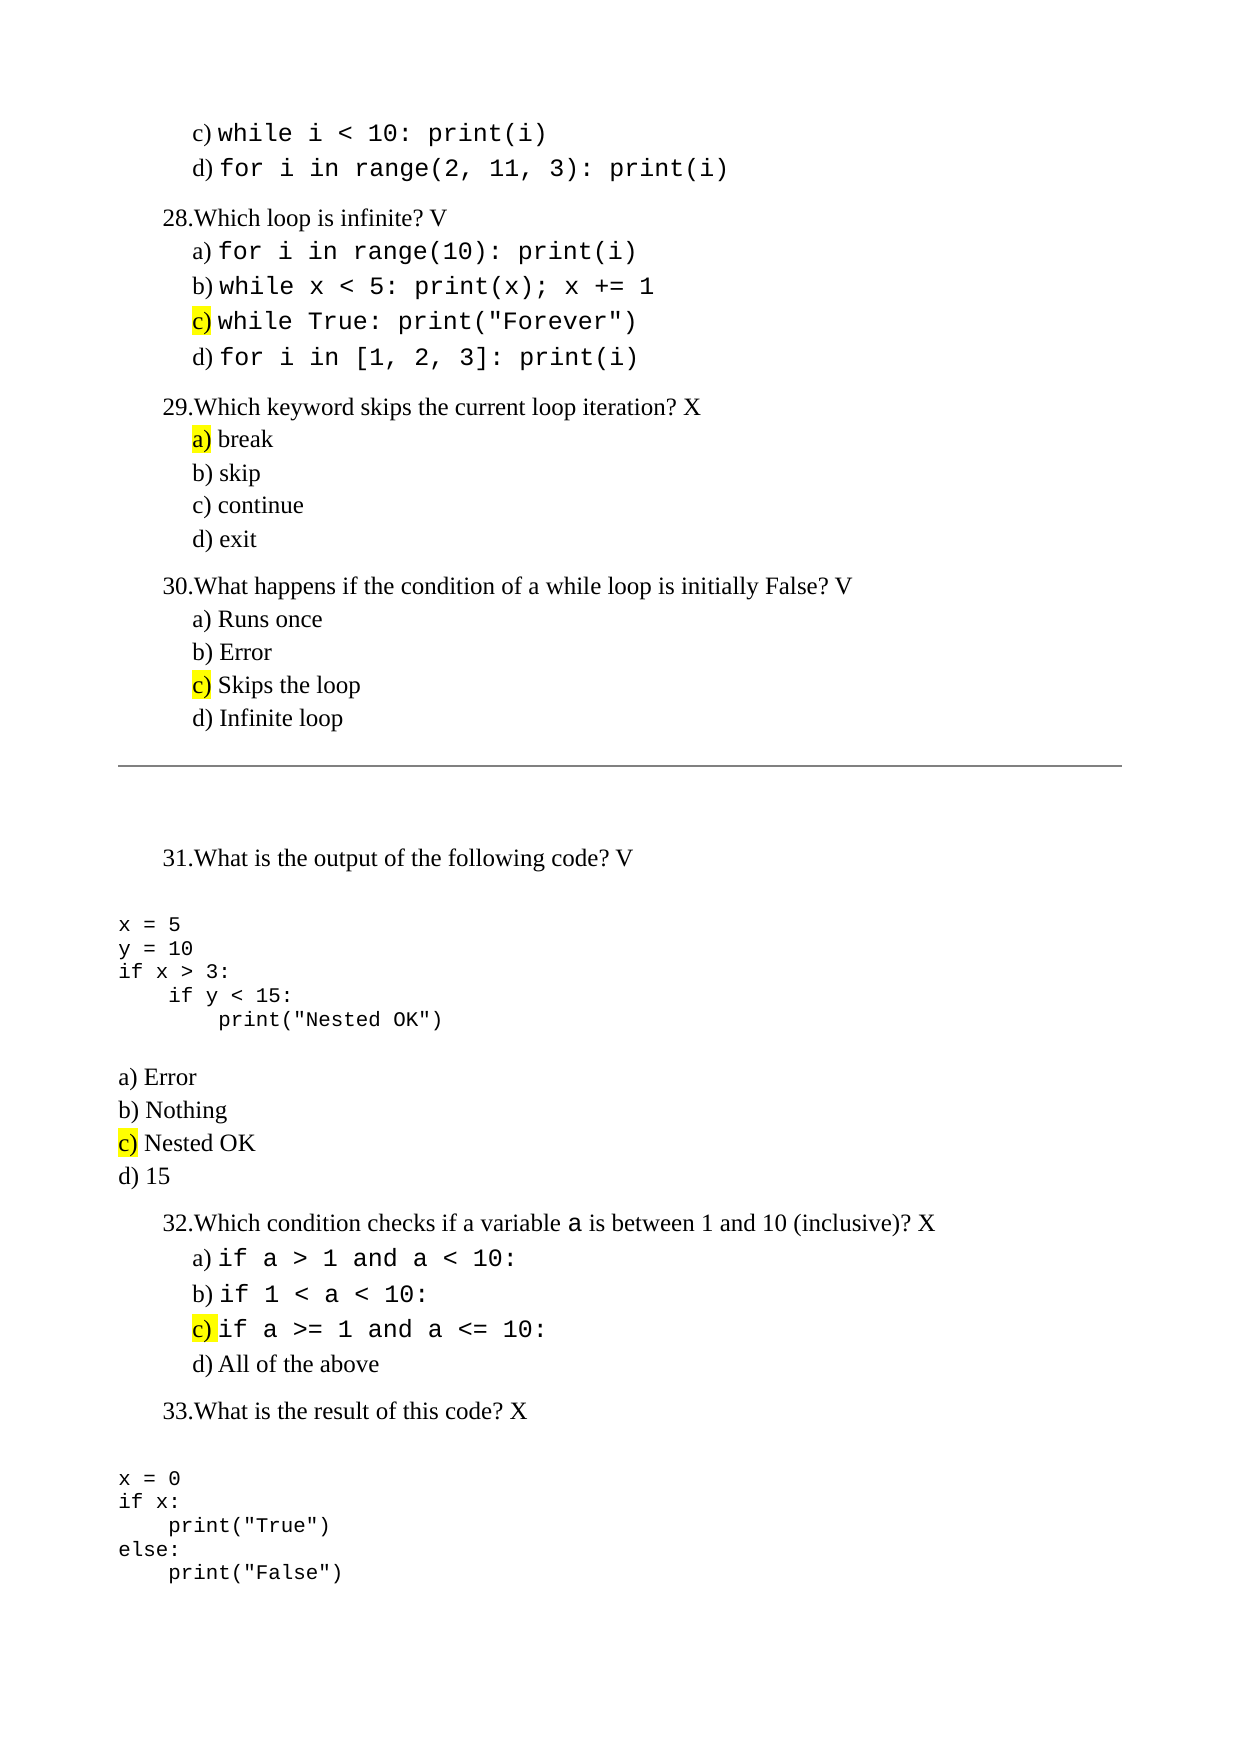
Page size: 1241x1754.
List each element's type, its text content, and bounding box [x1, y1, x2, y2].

list Which keyword skips the current loop iteration? X a) break b) skip c) continue d) exit [162, 392, 1122, 552]
text print("Nested OK") [118, 1009, 1122, 1032]
list What is the result of this code? X [162, 1396, 1122, 1425]
text print("False") [118, 1562, 1122, 1586]
text if x: [118, 1491, 1122, 1515]
text a) Error b) Nothing c) Nested OK d) 15 [118, 1062, 1122, 1189]
text if y < 15: [118, 985, 1122, 1009]
list What happens if the condition of a while loop is initially False? V a) Runs once b) Error c) Skips the loop d) Infinite loop [162, 571, 1122, 732]
text y = 10 [118, 938, 1122, 961]
text x = 0 [118, 1468, 1122, 1491]
text if x > 3: [118, 961, 1122, 985]
list Which loop is infinite? V a) for i in range(10): print(i) b) while x < 5: print(x); x += 1 c) while True: print("Forever") d) for i in [1, 2, 3]: print(i) [162, 203, 1122, 372]
list Which condition checks if a variable a is between 1 and 10 (inclusive)? X a) if a > 1 and a < 10: b) if 1 < a < 10: c) if a >= 1 and a <= 10: d) All of the above [162, 1208, 1122, 1378]
list c) while i < 10: print(i) d) for i in range(2, 11, 3): print(i) [162, 118, 1122, 184]
text else: [118, 1539, 1122, 1562]
list What is the output of the following code? V [162, 843, 1122, 872]
text print("True") [118, 1515, 1122, 1539]
text x = 5 [118, 914, 1122, 938]
